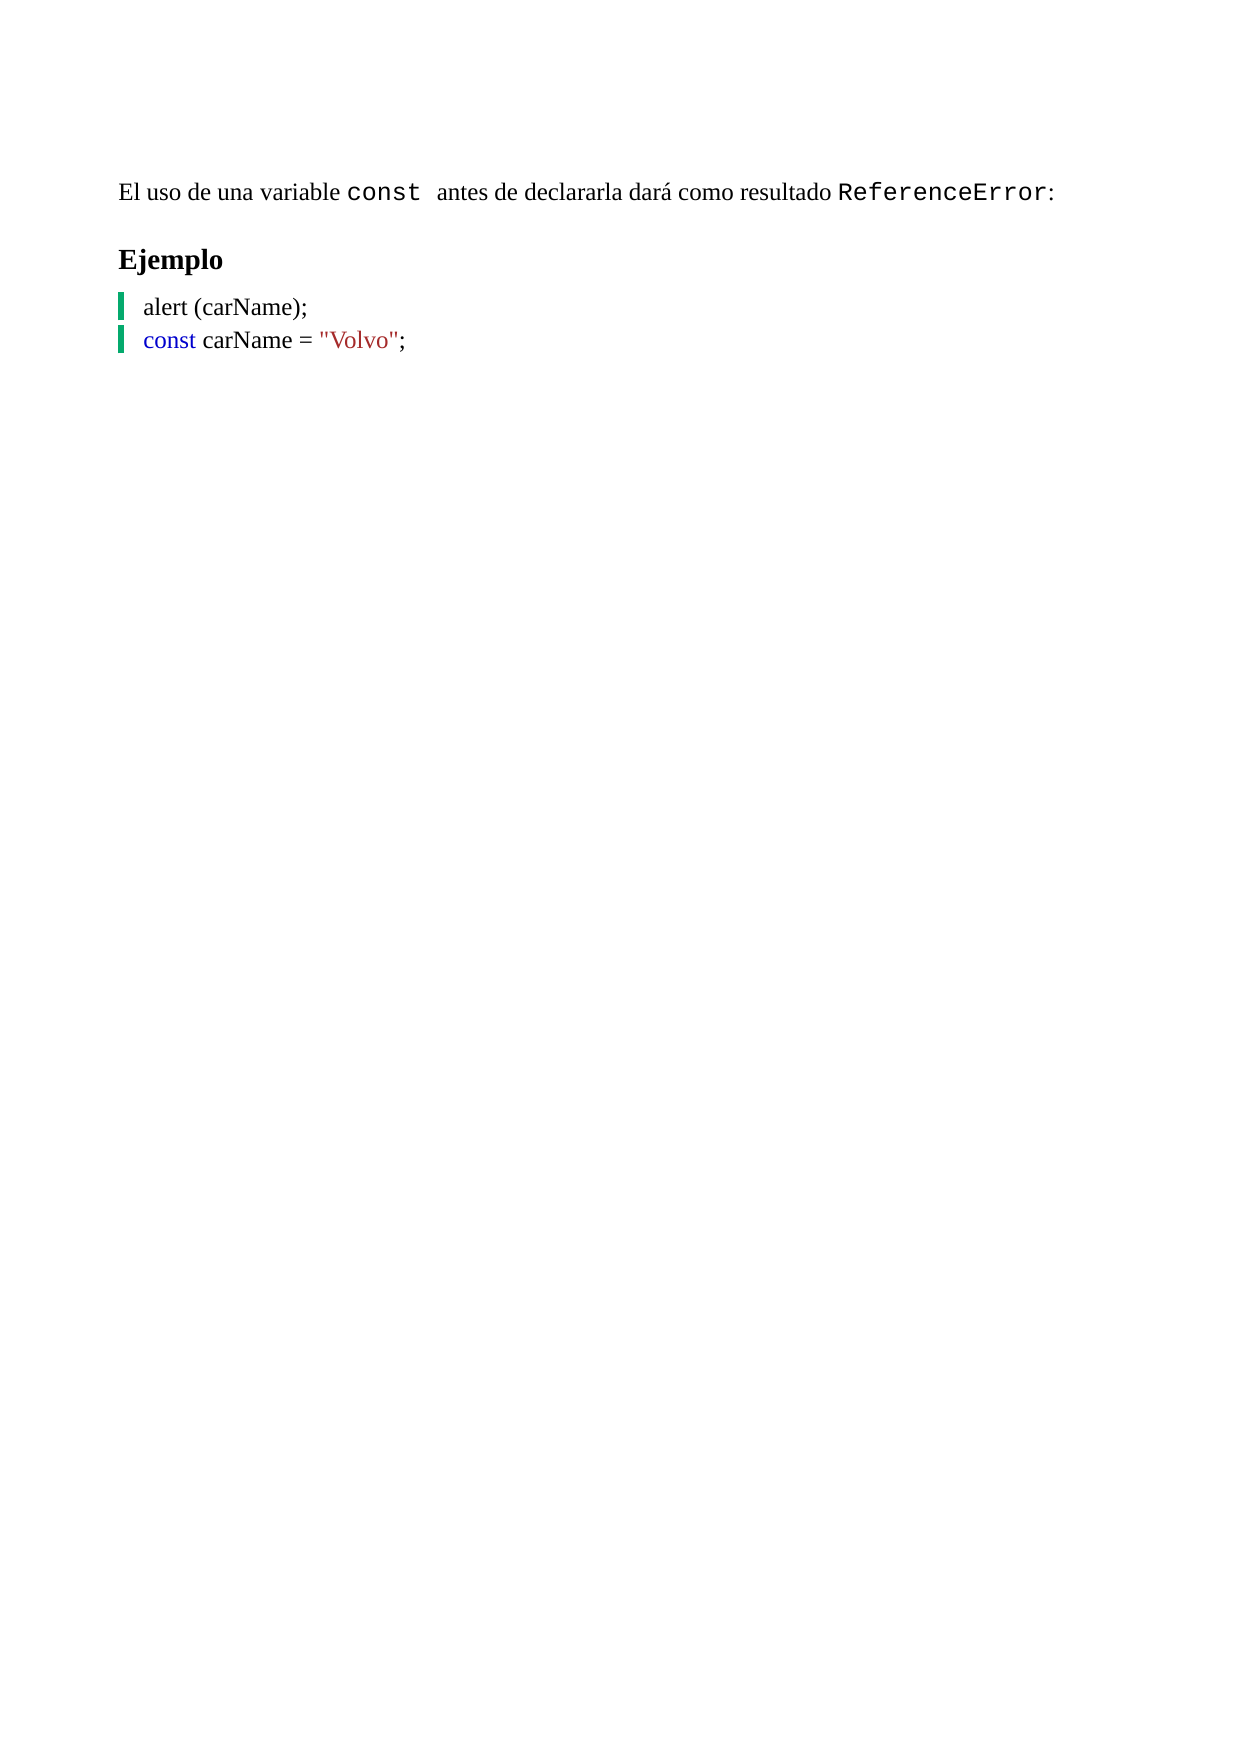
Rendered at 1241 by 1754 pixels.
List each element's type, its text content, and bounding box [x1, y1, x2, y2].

subtitle Ejemplo [118, 242, 1122, 276]
text alert (carName); const carName = "Volvo"; [118, 292, 1122, 353]
text El uso de una variable const antes de declararla dará como resultado ReferenceError: [118, 177, 1122, 208]
